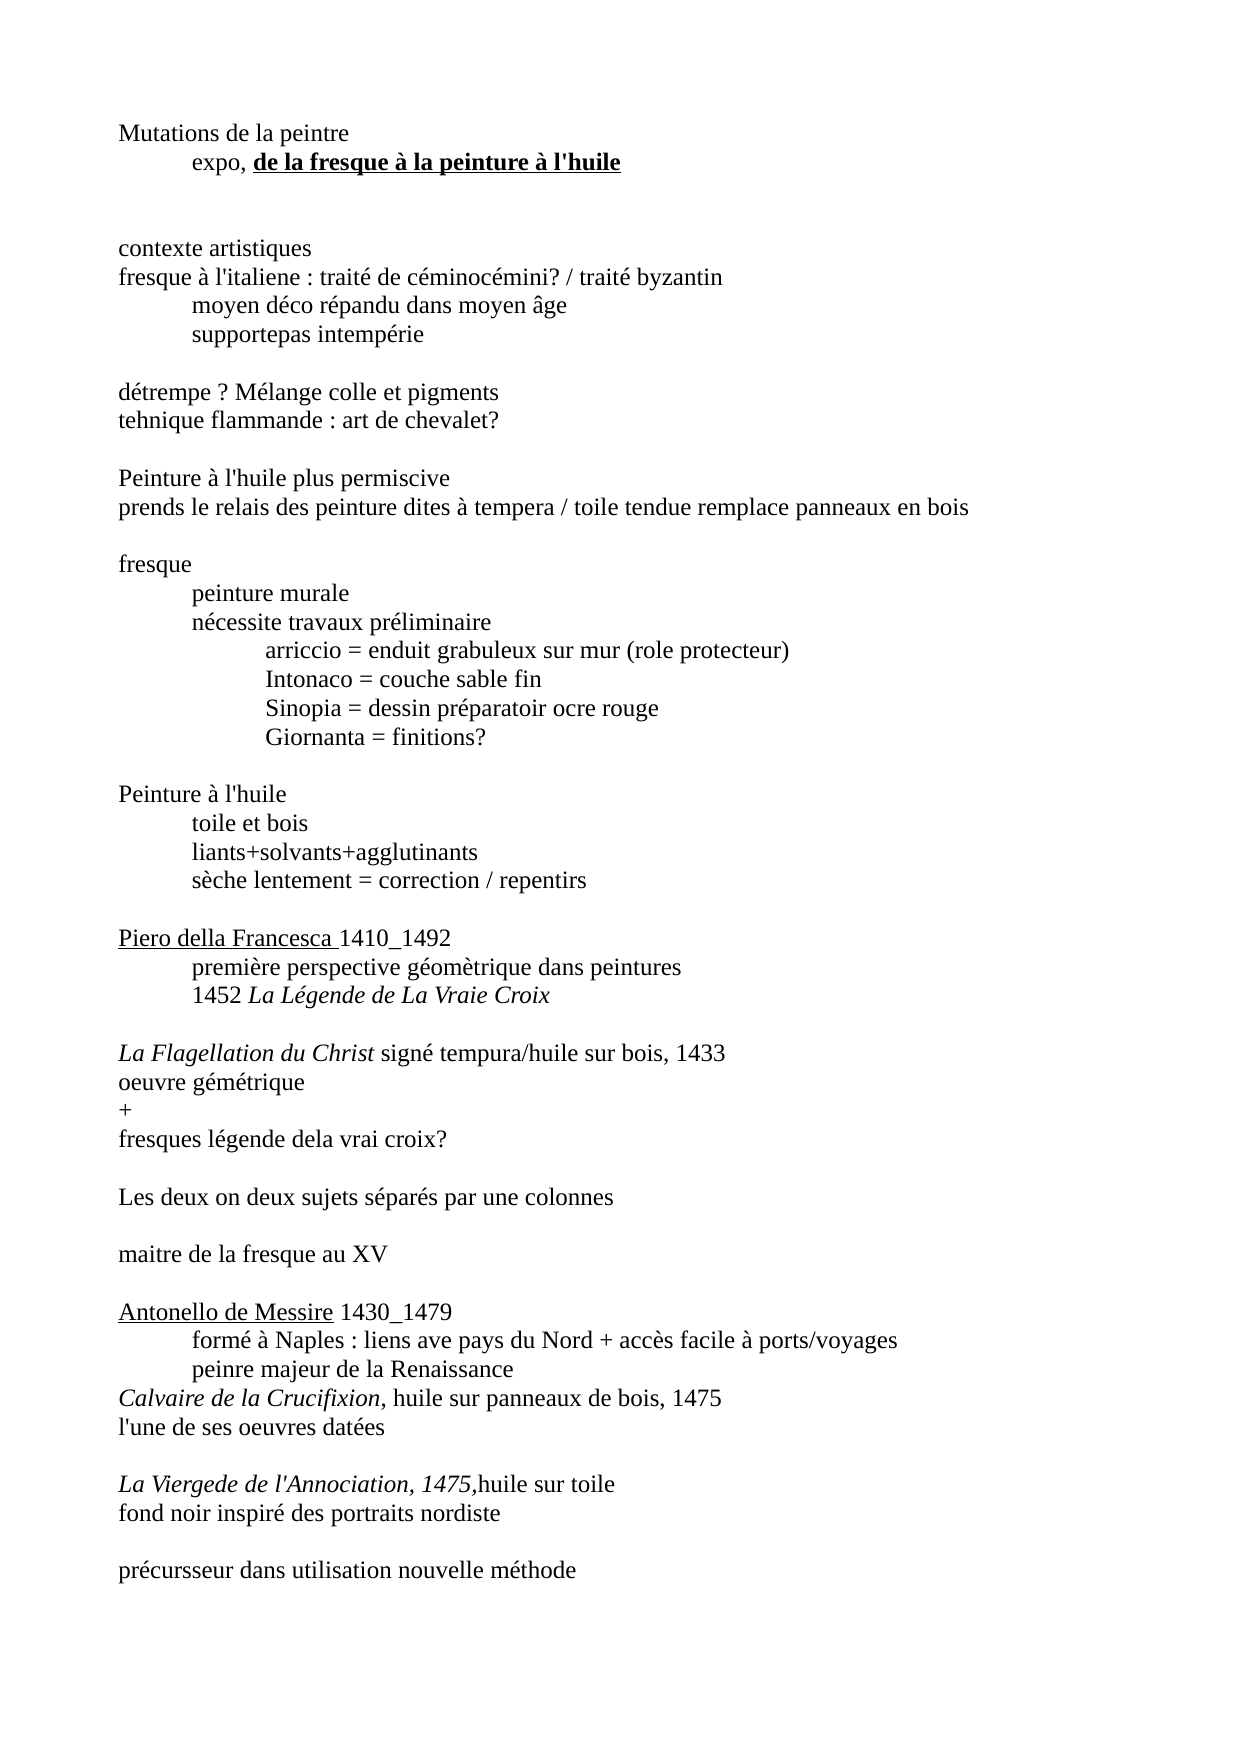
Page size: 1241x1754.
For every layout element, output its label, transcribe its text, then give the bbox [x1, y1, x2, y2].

text peinture murale [118, 578, 1122, 607]
text fresque à l'italiene : traité de céminocémini? / traité byzantin [118, 262, 1122, 291]
text Les deux on deux sujets séparés par une colonnes [118, 1182, 1122, 1211]
text fond noir inspiré des portraits nordiste [118, 1498, 1122, 1527]
text Antonello de Messire 1430_1479 [118, 1297, 1122, 1326]
text arriccio = enduit grabuleux sur mur (role protecteur) [118, 636, 1122, 664]
text sèche lentement = correction / repentirs [118, 866, 1122, 894]
text Giornanta = finitions? [118, 722, 1122, 751]
text liants+solvants+agglutinants [118, 837, 1122, 866]
text détrempe ? Mélange colle et pigments [118, 377, 1122, 406]
text tehnique flammande : art de chevalet? [118, 406, 1122, 434]
text supportepas intempérie [118, 319, 1122, 348]
text prends le relais des peinture dites à tempera / toile tendue remplace panneaux en bois [118, 492, 1122, 521]
text La Flagellation du Christ signé tempura/huile sur bois, 1433 [118, 1038, 1122, 1067]
text nécessite travaux préliminaire [118, 607, 1122, 636]
text précursseur dans utilisation nouvelle méthode [118, 1556, 1122, 1584]
text oeuvre gémétrique [118, 1067, 1122, 1096]
text peinre majeur de la Renaissance [118, 1354, 1122, 1383]
text + [118, 1096, 1122, 1124]
text contexte artistiques [118, 233, 1122, 262]
text Piero della Francesca 1410_1492 [118, 923, 1122, 952]
text fresque [118, 549, 1122, 578]
text formé à Naples : liens ave pays du Nord + accès facile à ports/voyages [118, 1326, 1122, 1354]
text fresques légende dela vrai croix? [118, 1124, 1122, 1153]
text première perspective géomètrique dans peintures [118, 952, 1122, 981]
text Peinture à l'huile [118, 779, 1122, 808]
text toile et bois [118, 808, 1122, 837]
text moyen déco répandu dans moyen âge [118, 291, 1122, 319]
text La Viergede de l'Annociation, 1475,huile sur toile [118, 1469, 1122, 1498]
text expo, de la fresque à la peinture à l'huile [118, 147, 1122, 176]
text Mutations de la peintre [118, 118, 1122, 147]
text 1452 La Légende de La Vraie Croix [118, 981, 1122, 1009]
text Intonaco = couche sable fin [118, 664, 1122, 693]
text Peinture à l'huile plus permiscive [118, 463, 1122, 492]
text Calvaire de la Crucifixion, huile sur panneaux de bois, 1475 [118, 1383, 1122, 1412]
text l'une de ses oeuvres datées [118, 1412, 1122, 1441]
text maitre de la fresque au XV [118, 1239, 1122, 1268]
text Sinopia = dessin préparatoir ocre rouge [118, 693, 1122, 722]
